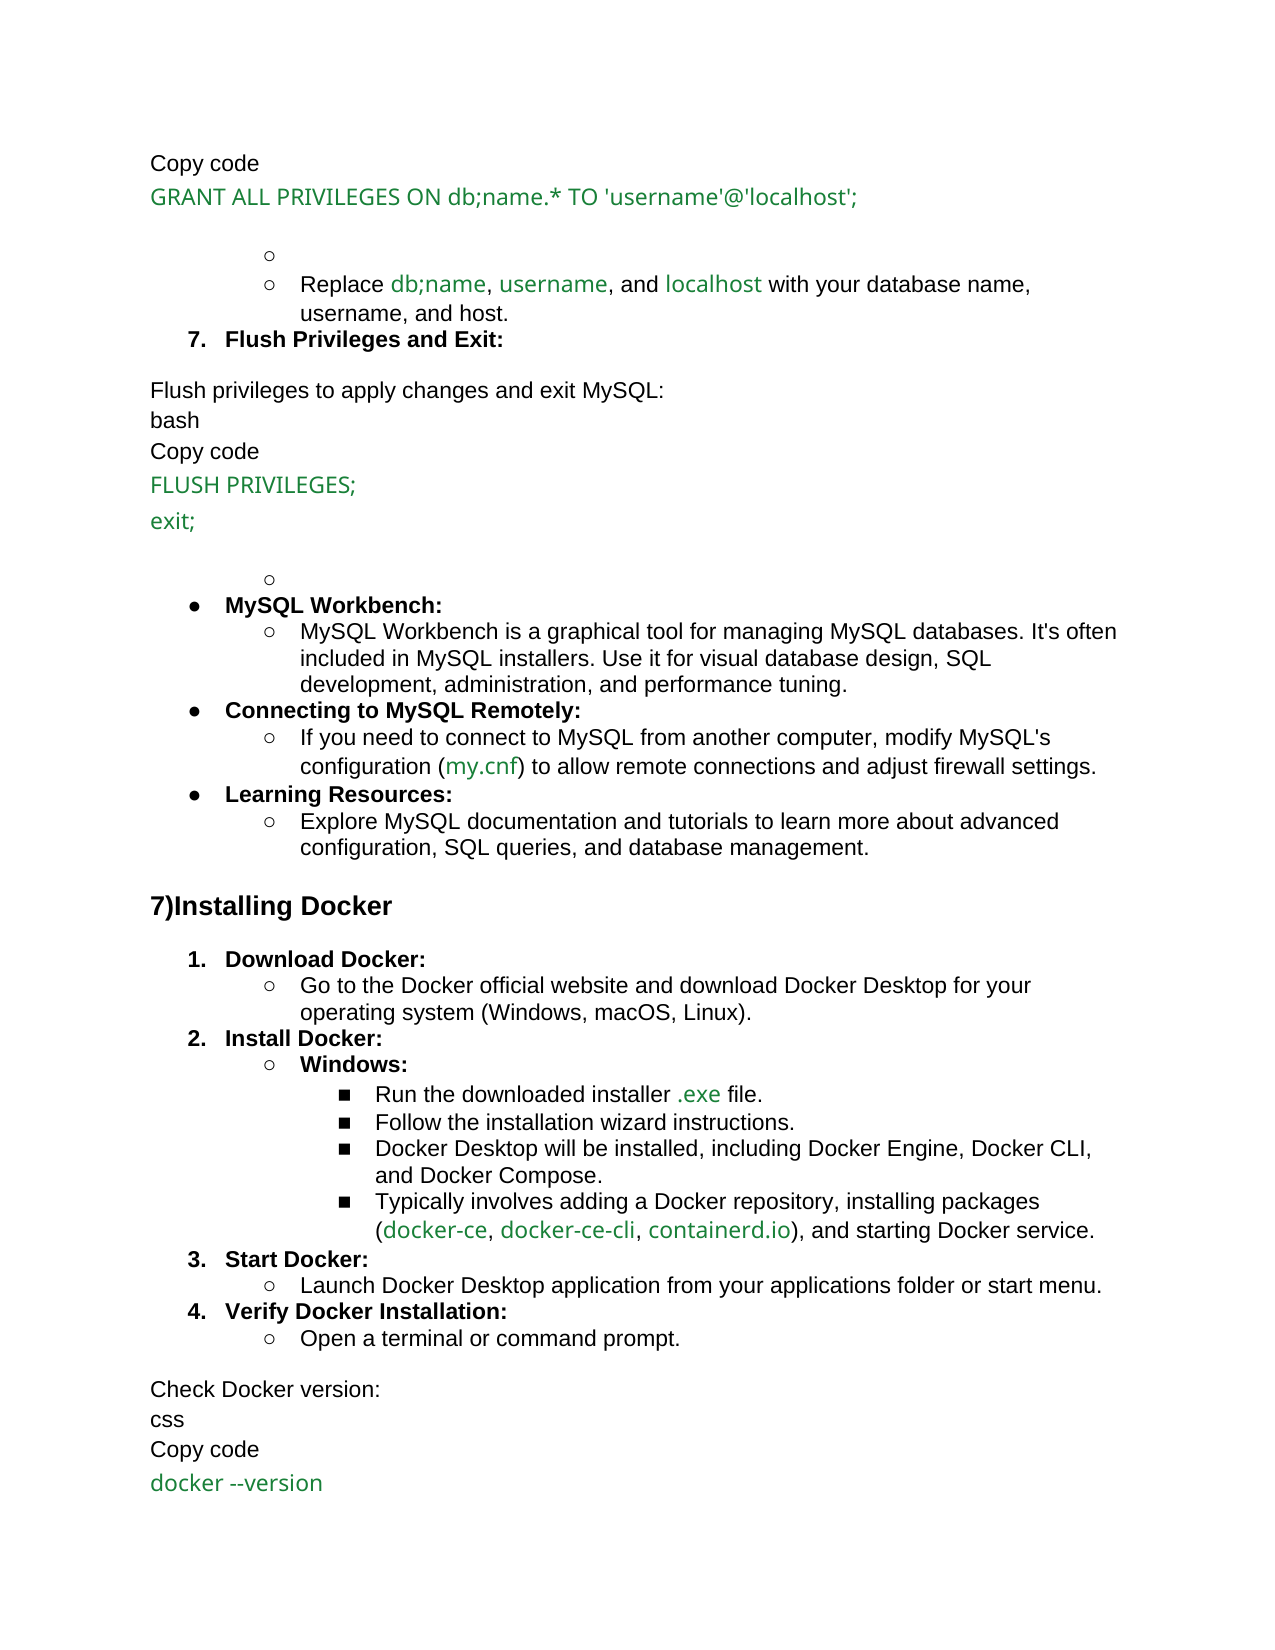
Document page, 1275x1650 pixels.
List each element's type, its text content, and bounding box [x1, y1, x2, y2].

list Connecting to MySQL Remotely: [187, 697, 1125, 724]
list Verify Docker Installation: [187, 1298, 1125, 1324]
list MySQL Workbench is a graphical tool for managing MySQL databases. It's often included in MySQL installers. Use it for visual database design, SQL development, administration, and performance tuning. [262, 618, 1125, 697]
list Open a terminal or command prompt. [262, 1324, 1125, 1351]
list If you need to connect to MySQL from another computer, modify MySQL's configuration (my.cnf) to allow remote connections and adjust firewall settings. [262, 724, 1125, 781]
list Replace db;name, username, and localhost with your database name, username, and host. [262, 268, 1125, 326]
list Launch Docker Desktop application from your applications folder or start menu. [262, 1272, 1125, 1298]
subtitle 7)Installing Docker [150, 889, 1125, 921]
list Start Docker: [187, 1246, 1125, 1272]
list Flush Privileges and Exit: [187, 326, 1125, 352]
list Run the downloaded installer .exe file. [337, 1078, 1125, 1109]
text Check Docker version: css Copy code docker --version [150, 1376, 1125, 1499]
list Go to the Docker official website and download Docker Desktop for your operating system (Windows, macOS, Linux). [262, 972, 1125, 1025]
list Typically involves adding a Docker repository, installing packages (docker-ce, docker-ce-cli, containerd.io), and starting Docker service. [337, 1188, 1125, 1246]
list MySQL Workbench: [187, 592, 1125, 618]
list Follow the installation wizard instructions. [337, 1109, 1125, 1135]
text Flush privileges to apply changes and exit MySQL: bash Copy code FLUSH PRIVILEGES; [150, 377, 1125, 500]
list Install Docker: [187, 1025, 1125, 1051]
list Explore MySQL documentation and tutorials to learn more about advanced configuration, SQL queries, and database management. [262, 808, 1125, 860]
text exit; [150, 505, 1125, 536]
list Learning Resources: [187, 781, 1125, 808]
text Copy code GRANT ALL PRIVILEGES ON db;name.* TO 'username'@'localhost'; [150, 150, 1125, 212]
list Docker Desktop will be installed, including Docker Engine, Docker CLI, and Docker Compose. [337, 1135, 1125, 1188]
list Download Docker: [187, 946, 1125, 972]
list Windows: [262, 1051, 1125, 1078]
